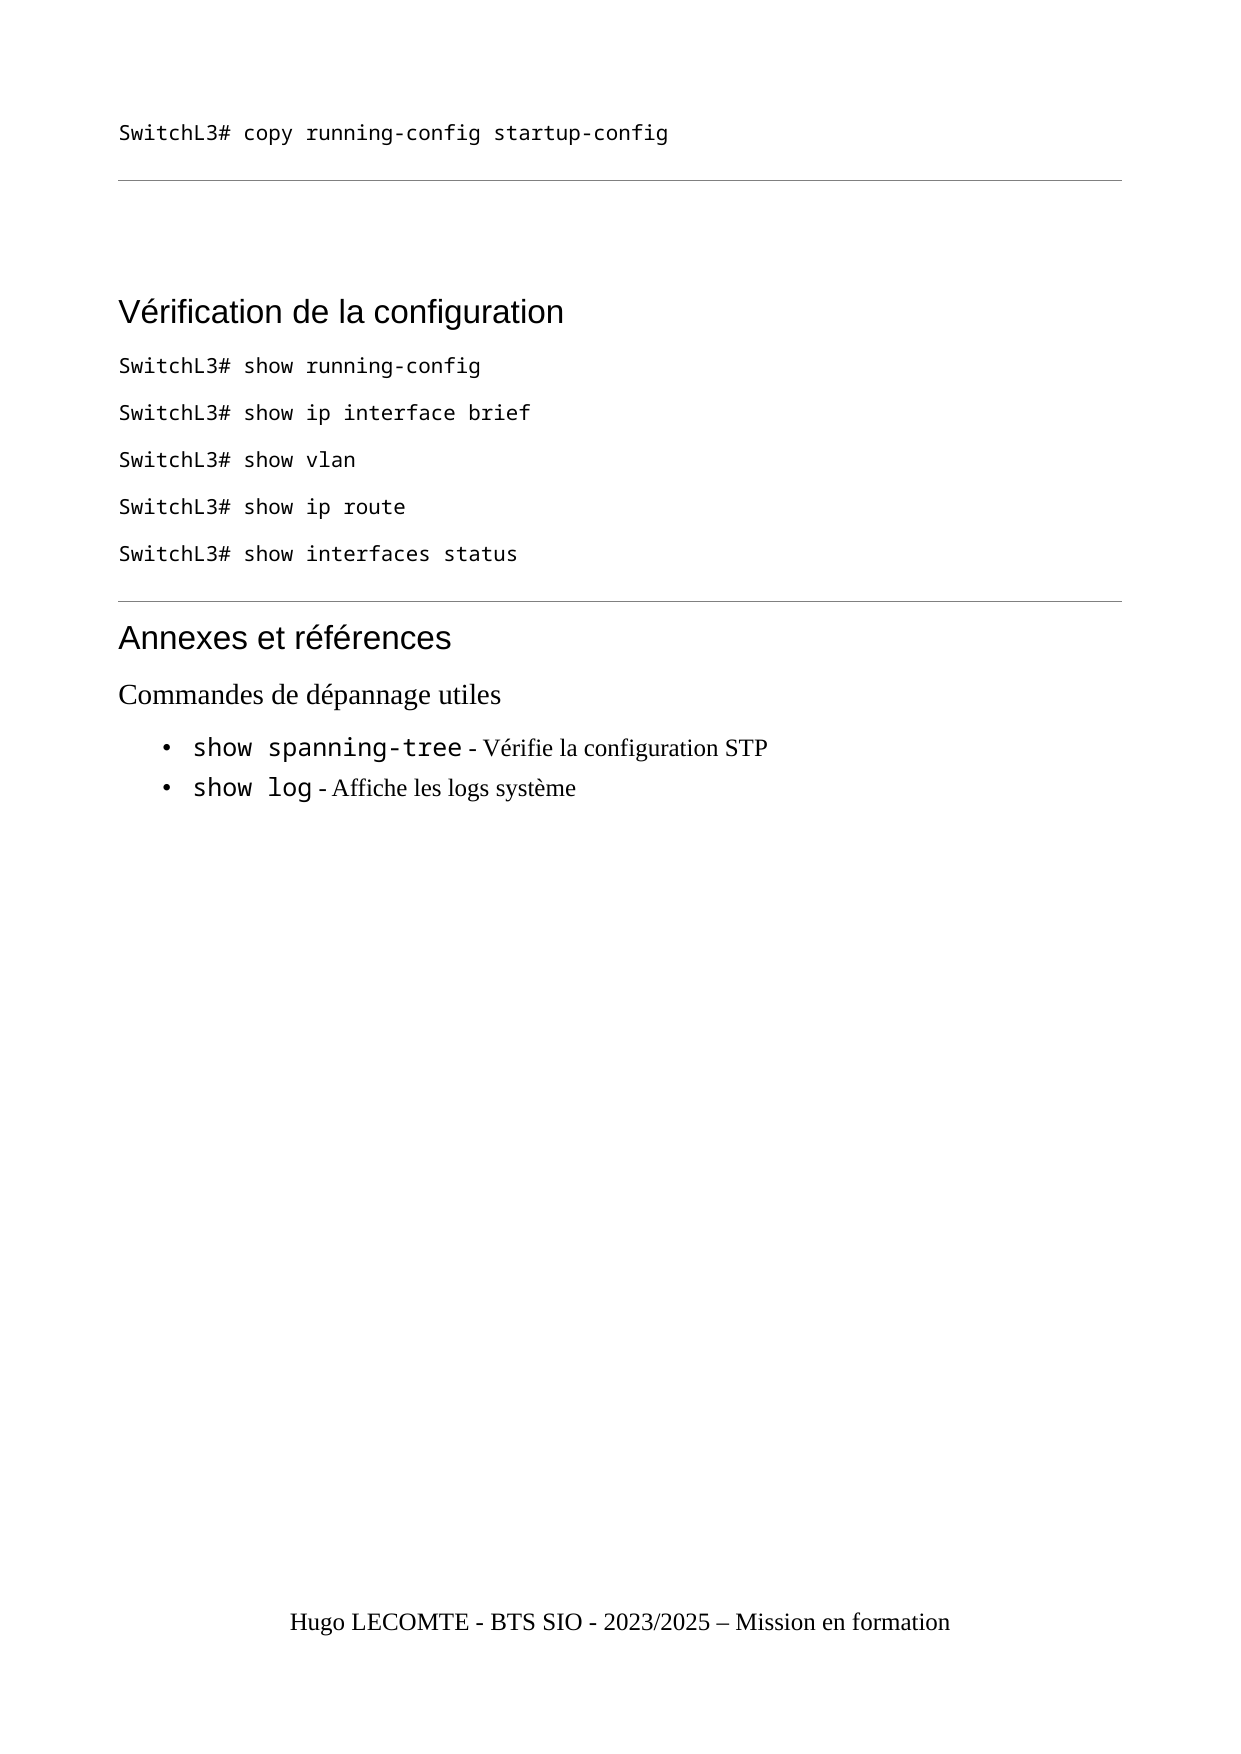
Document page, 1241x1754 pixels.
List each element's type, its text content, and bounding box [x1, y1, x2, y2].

list show spanning-tree - Vérifie la configuration STP [162, 730, 1122, 764]
text SwitchL3# copy running-config startup-config [118, 118, 1122, 147]
list show log - Affiche les logs système [162, 769, 1122, 803]
text SwitchL3# show vlan [118, 445, 1122, 473]
text SwitchL3# show interfaces status [118, 539, 1122, 568]
text SwitchL3# show running-config [118, 351, 1122, 379]
subtitle Vérification de la configuration [118, 292, 1122, 330]
subtitle Commandes de dépannage utiles [118, 677, 1122, 710]
text SwitchL3# show ip interface brief [118, 398, 1122, 426]
subtitle Annexes et références [118, 618, 1122, 657]
text SwitchL3# show ip route [118, 492, 1122, 521]
